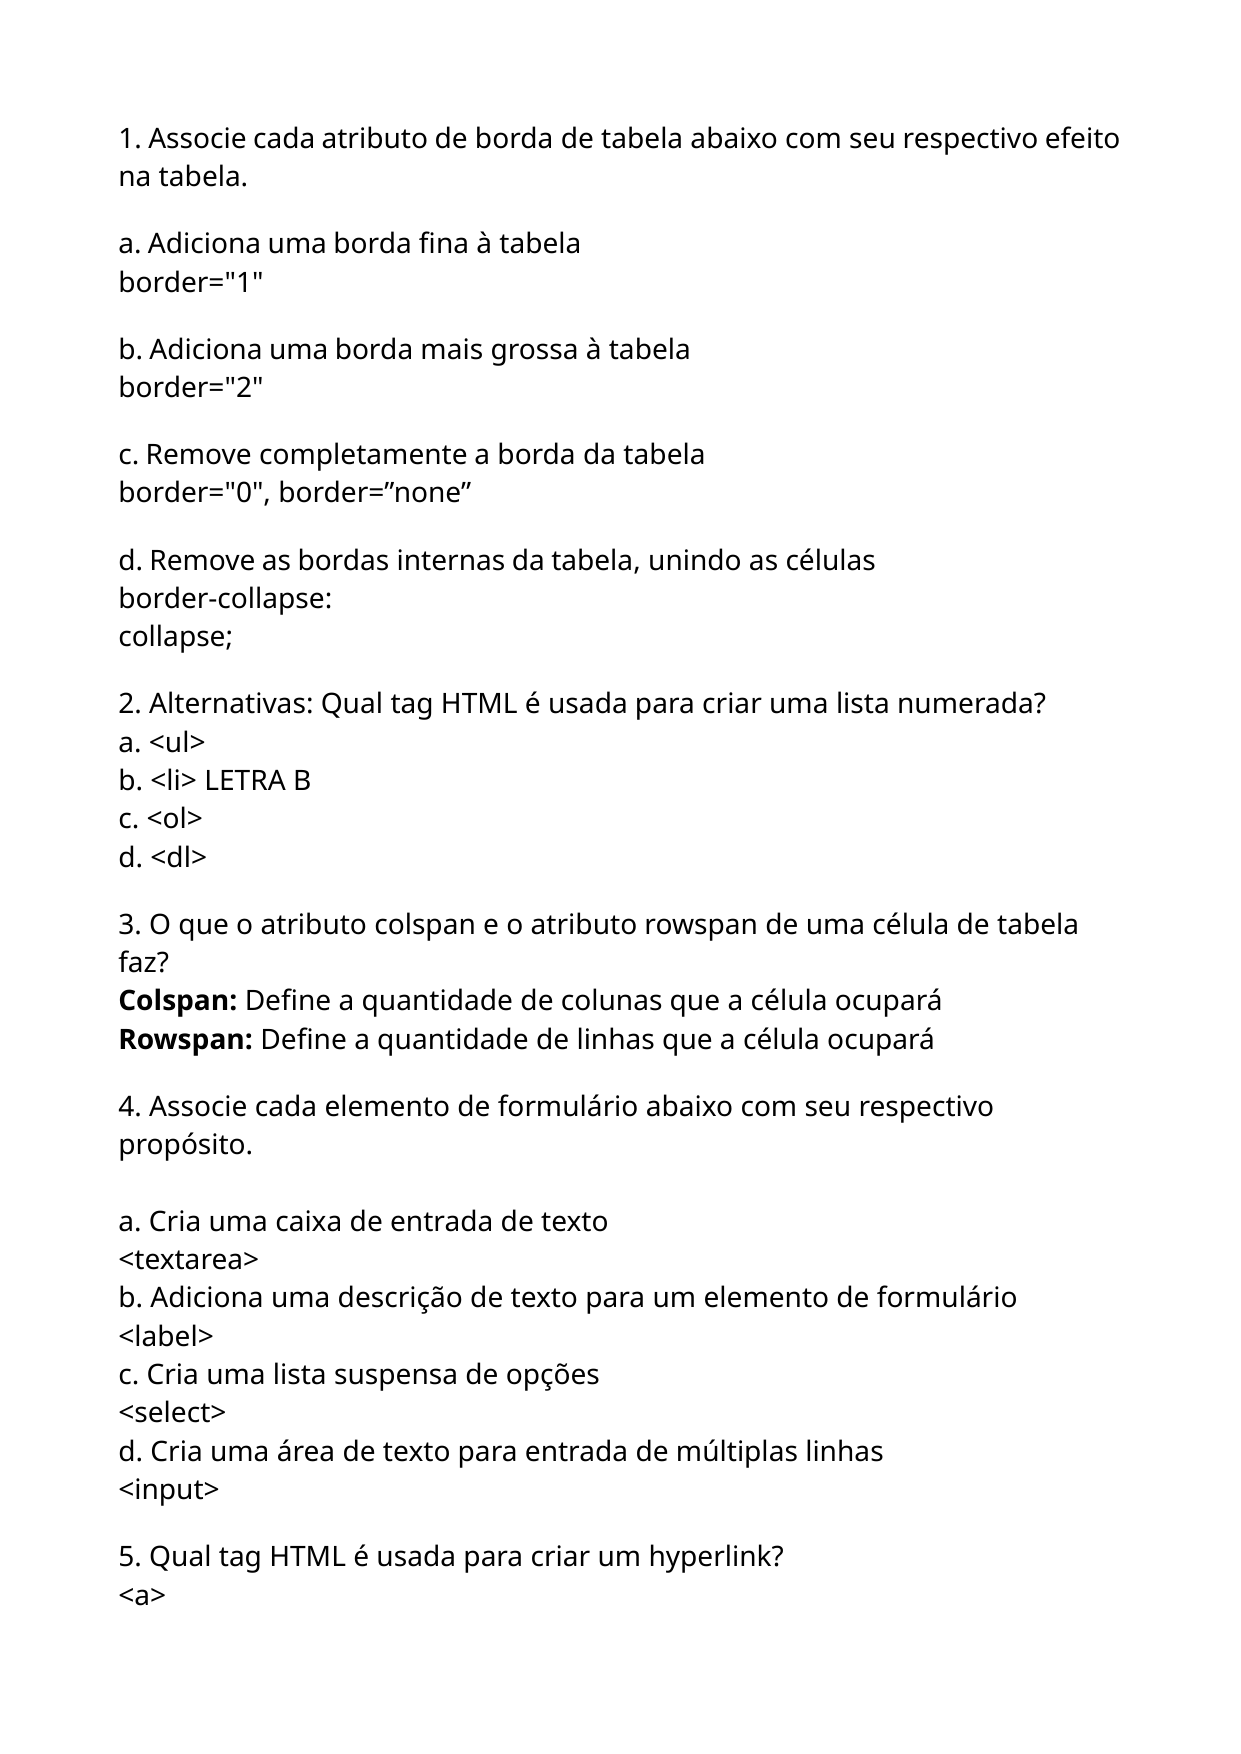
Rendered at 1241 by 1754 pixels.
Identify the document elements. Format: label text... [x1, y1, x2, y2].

text border="0", border=”none” [118, 473, 1122, 511]
text 1. Associe cada atributo de borda de tabela abaixo com seu respectivo efeito na tabela. [118, 118, 1122, 195]
text border="1" [118, 262, 1122, 300]
text 3. O que o atributo colspan e o atributo rowspan de uma célula de tabela faz? [118, 904, 1122, 981]
text d. Cria uma área de texto para entrada de múltiplas linhas [118, 1431, 1122, 1469]
text 2. Alternativas: Qual tag HTML é usada para criar uma lista numerada? a. <ul> b. <li> LETRA B c. <ol> d. <dl> [118, 683, 1122, 875]
text d. Remove as bordas internas da tabela, unindo as células [118, 540, 1122, 578]
text a. Cria uma caixa de entrada de texto [118, 1163, 1122, 1239]
text Rowspan: Define a quantidade de linhas que a célula ocupará [118, 1019, 1122, 1057]
text 4. Associe cada elemento de formulário abaixo com seu respectivo propósito. [118, 1086, 1122, 1163]
text <a> [118, 1575, 1122, 1613]
text c. Remove completamente a borda da tabela [118, 434, 1122, 473]
text a. Adiciona uma borda fina à tabela [118, 195, 1122, 262]
text <input> [118, 1469, 1122, 1508]
text b. Adiciona uma borda mais grossa à tabela [118, 300, 1122, 367]
text <label> c. Cria uma lista suspensa de opções <select> [118, 1316, 1122, 1431]
text 5. Qual tag HTML é usada para criar um hyperlink? [118, 1536, 1122, 1575]
text b. Adiciona uma descrição de texto para um elemento de formulário [118, 1278, 1122, 1316]
text border="2" [118, 367, 1122, 406]
text <textarea> [118, 1239, 1122, 1278]
text Colspan: Define a quantidade de colunas que a célula ocupará [118, 981, 1122, 1019]
text border-collapse: collapse; [118, 578, 1122, 655]
